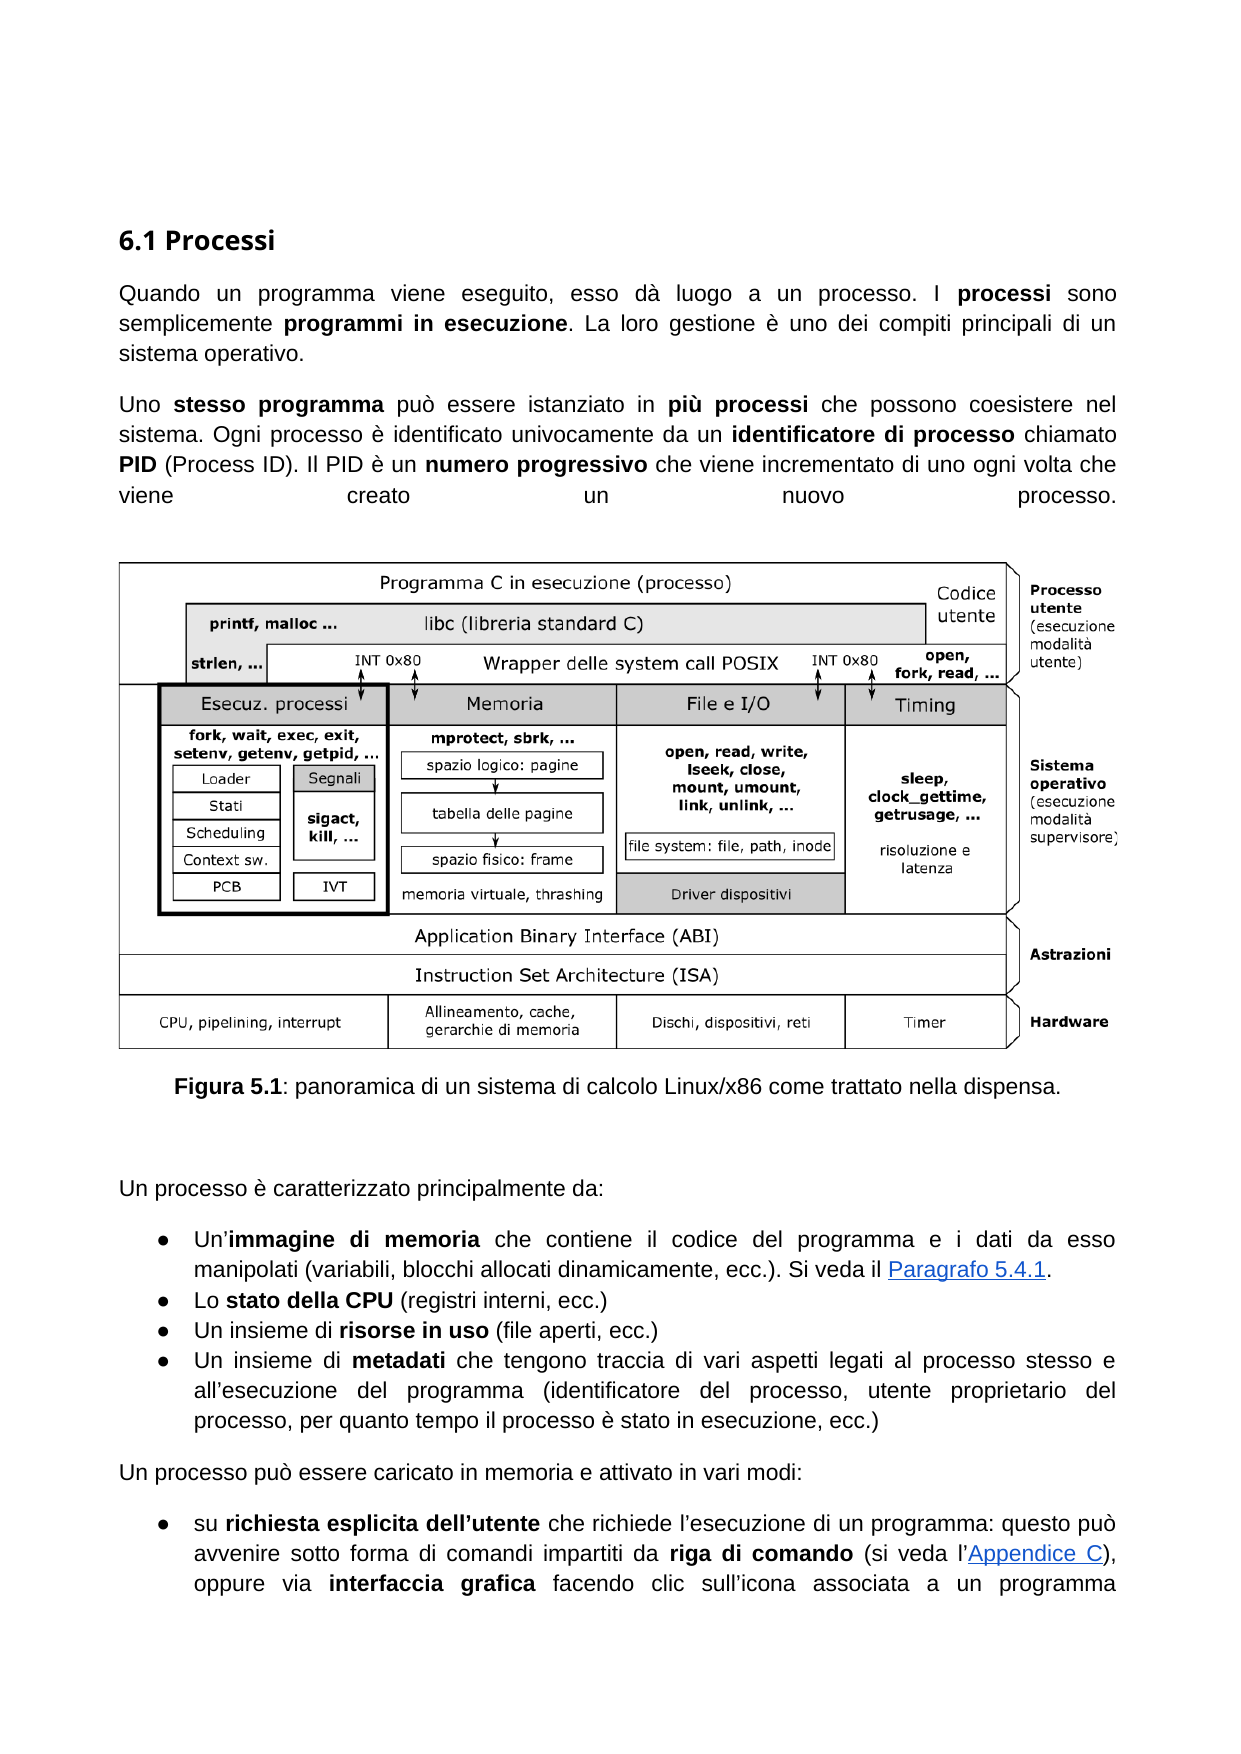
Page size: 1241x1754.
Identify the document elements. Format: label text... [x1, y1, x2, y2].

list Un insieme di risorse in uso (file aperti, ecc.) [156, 1317, 1117, 1343]
text Quando un programma viene eseguito, esso dà luogo a un processo. I processi sono semplicemente programmi in esecuzione. La loro gestione è uno dei compiti principali di un sistema operativo. [119, 279, 1117, 366]
subtitle 6.1 Processi [119, 222, 1117, 259]
text Un processo può essere caricato in memoria e attivato in vari modi: [119, 1458, 1117, 1485]
picture [118, 562, 1118, 1049]
list Un insieme di metadati che tengono traccia di vari aspetti legati al processo stesso e all’esecuzione del programma (identificatore del processo, utente proprietario del processo, per quanto tempo il processo è stato in esecuzione, ecc.) [156, 1347, 1117, 1434]
text Uno stesso programma può essere istanziato in più processi che possono coesistere nel sistema. Ogni processo è identificato univocamente da un identificatore di processo chiamato PID (Process ID). Il PID è un numero progressivo che viene incrementato di uno ogni volta che viene creato un nuovo processo. [119, 391, 1117, 538]
list Un’immagine di memoria che contiene il codice del programma e i dati da esso manipolati (variabili, blocchi allocati dinamicamente, ecc.). Si veda il Paragrafo 5.4.1. [156, 1226, 1117, 1283]
text Un processo è caratterizzato principalmente da: [119, 1175, 1117, 1201]
list su richiesta esplicita dell’utente che richiede l’esecuzione di un programma: questo può avvenire sotto forma di comandi impartiti da riga di comando (si veda l’Appendice C), oppure via interfaccia grafica facendo clic sull’icona associata a un programma [156, 1509, 1117, 1596]
list Lo stato della CPU (registri interni, ecc.) [156, 1287, 1117, 1313]
text Figura 5.1: panoramica di un sistema di calcolo Linux/x86 come trattato nella dispensa. [119, 1073, 1117, 1099]
